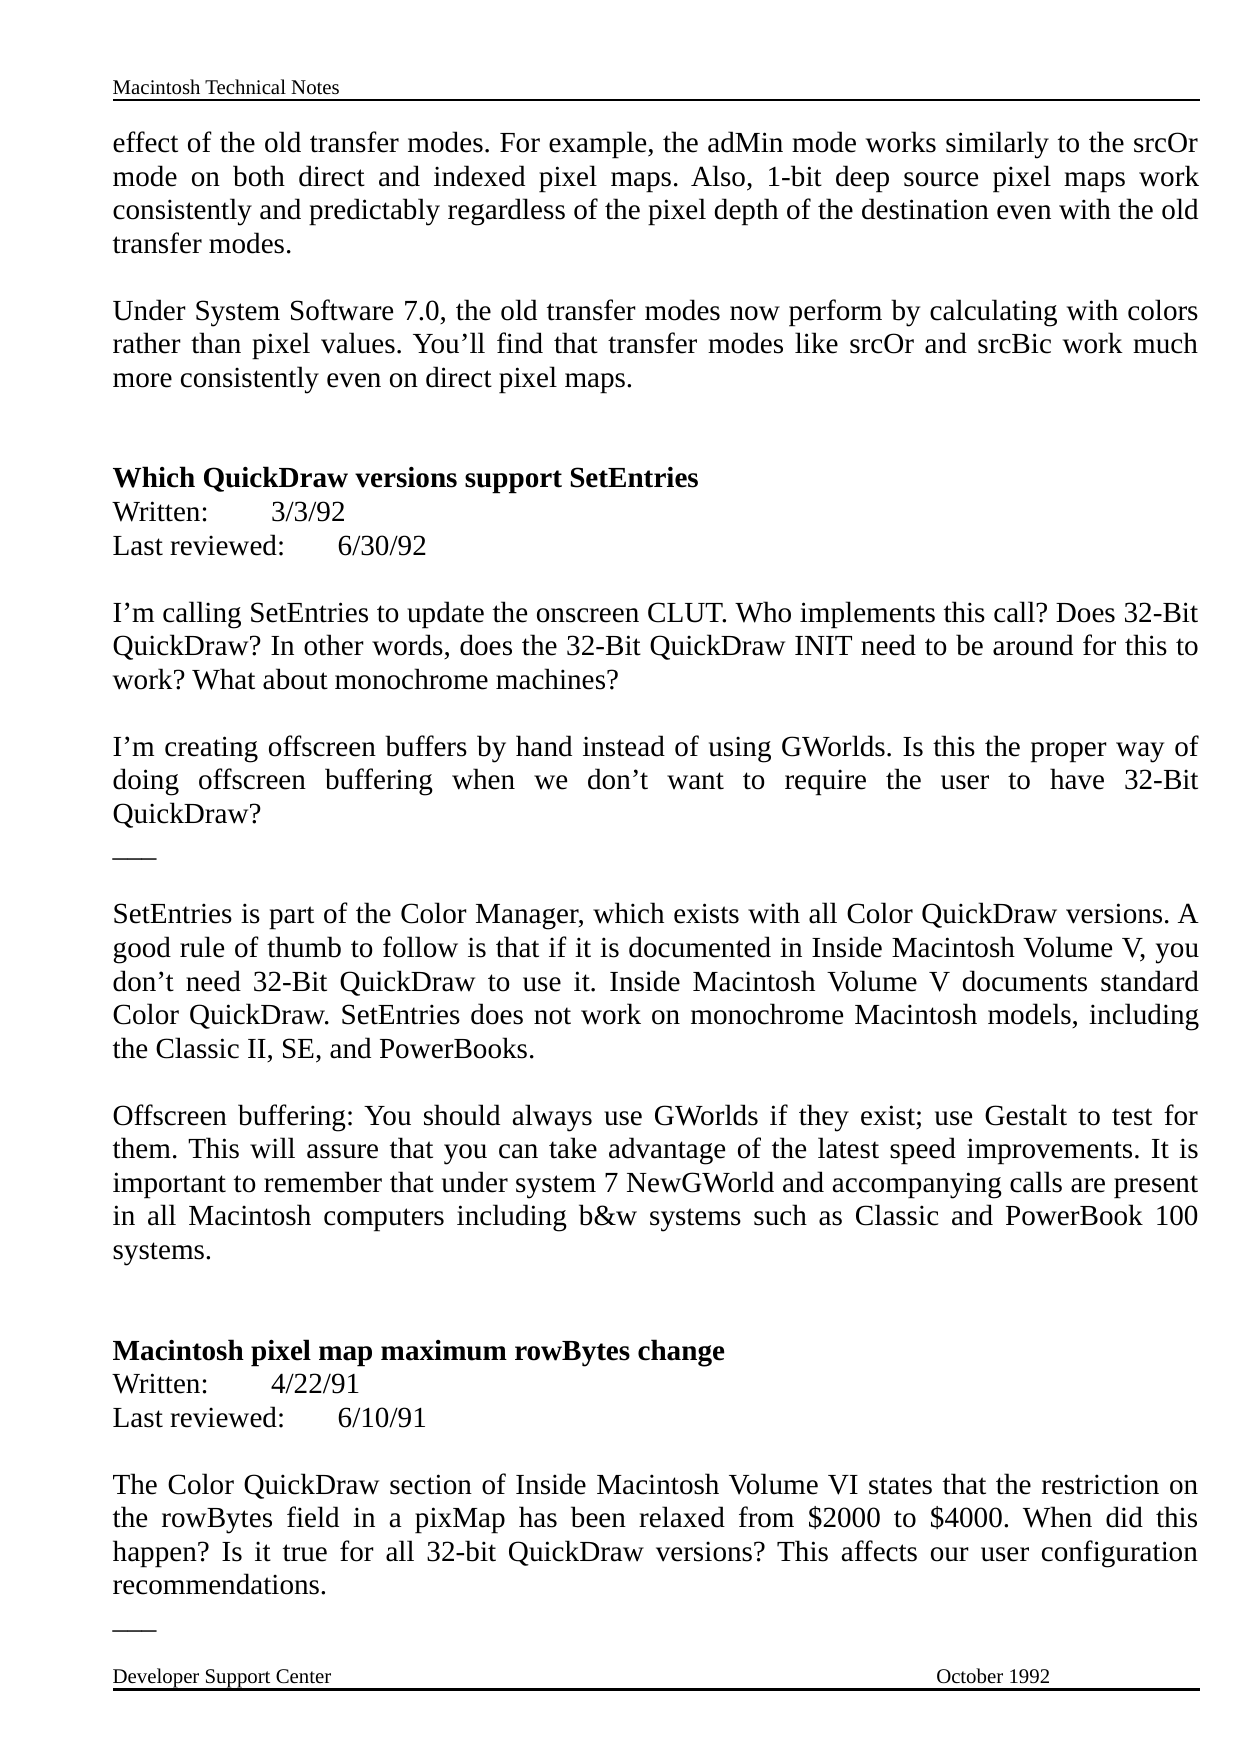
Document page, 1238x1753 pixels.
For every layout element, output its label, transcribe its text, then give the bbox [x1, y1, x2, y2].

text ___ [112, 1601, 1200, 1634]
text effect of the old transfer modes. For example, the adMin mode works similarly to the srcOr mode on both direct and indexed pixel maps. Also, 1-bit deep source pixel maps work consistently and predictably regardless of the pixel depth of the destination even with the old transfer modes. [112, 125, 1200, 259]
text I’m calling SetEntries to update the onscreen CLUT. Who implements this call? Does 32-Bit QuickDraw? In other words, does the 32-Bit QuickDraw INIT need to be around for this to work? What about monochrome machines? [112, 595, 1200, 695]
text Under System Software 7.0, the old transfer modes now perform by calculating with colors rather than pixel values. You’ll find that transfer modes like srcOr and srcBic work much more consistently even on direct pixel maps. [112, 293, 1200, 393]
text Written: 3/3/92 [112, 494, 1200, 528]
text Last reviewed: 6/30/92 [112, 528, 1200, 561]
text Last reviewed: 6/10/91 [112, 1400, 1200, 1433]
text SetEntries is part of the Color Manager, which exists with all Color QuickDraw versions. A good rule of thumb to follow is that if it is documented in Inside Macintosh Volume V, you don’t need 32-Bit QuickDraw to use it. Inside Macintosh Volume V documents standard Color QuickDraw. SetEntries does not work on monochrome Macintosh models, including the Classic II, SE, and PowerBooks. [112, 897, 1200, 1064]
text The Color QuickDraw section of Inside Macintosh Volume VI states that the restriction on the rowBytes field in a pixMap has been relaxed from $2000 to $4000. When did this happen? Is it true for all 32-bit QuickDraw versions? This affects our user configuration recommendations. [112, 1467, 1200, 1601]
text Offscreen buffering: You should always use GWorlds if they exist; use Gestalt to test for them. This will assure that you can take advantage of the latest speed improvements. It is important to remember that under system 7 NewGWorld and accompanying calls are present in all Macintosh computers including b&w systems such as Classic and PowerBook 100 systems. [112, 1098, 1200, 1266]
text Macintosh pixel map maximum rowBytes change [112, 1333, 1200, 1366]
text Written: 4/22/91 [112, 1366, 1200, 1400]
text Which QuickDraw versions support SetEntries [112, 461, 1200, 494]
text I’m creating offscreen buffers by hand instead of using GWorlds. Is this the proper way of doing offscreen buffering when we don’t want to require the user to have 32-Bit QuickDraw? [112, 729, 1200, 829]
text ___ [112, 829, 1200, 863]
